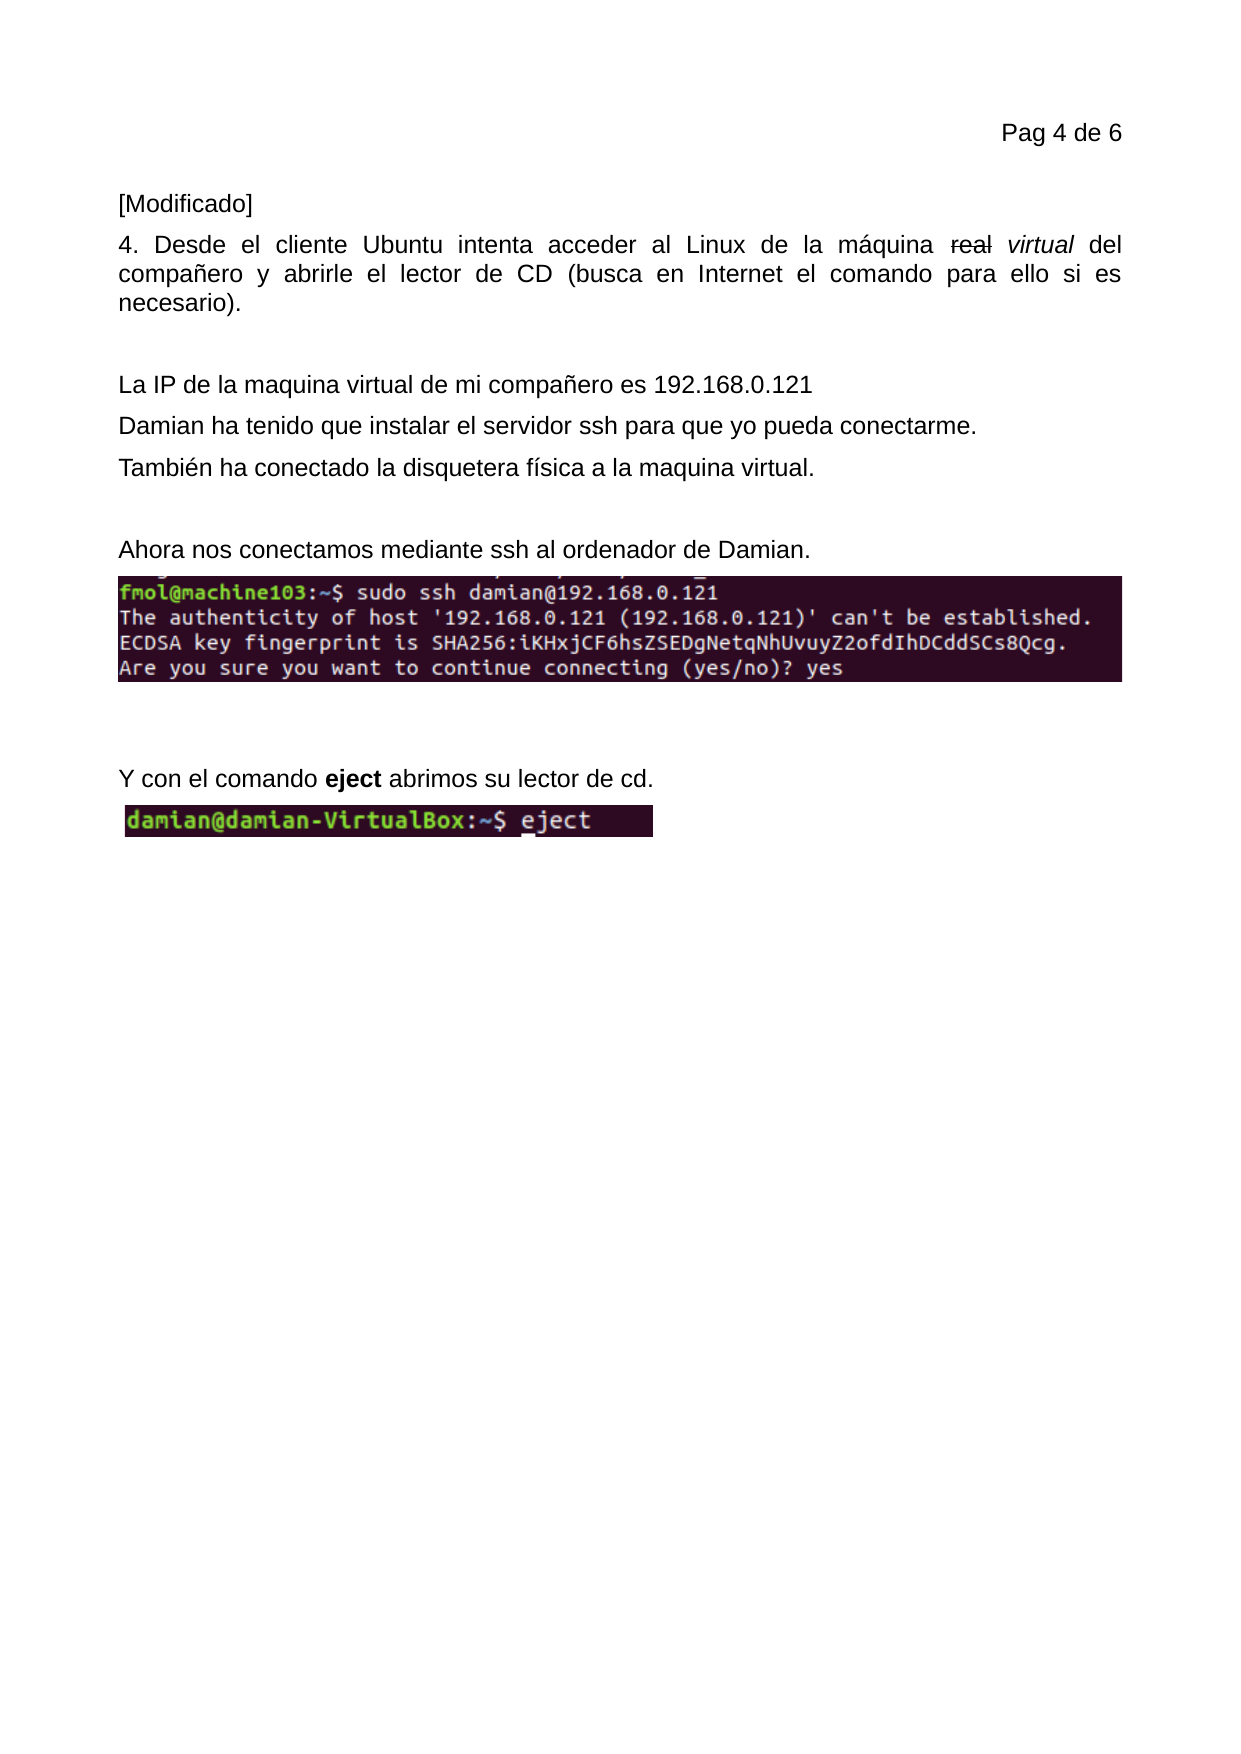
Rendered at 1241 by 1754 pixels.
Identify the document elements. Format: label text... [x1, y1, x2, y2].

picture [124, 805, 653, 837]
picture [118, 576, 1123, 682]
text Ahora nos conectamos mediante ssh al ordenador de Damian. [118, 535, 1122, 564]
text 4. Desde el cliente Ubuntu intenta acceder al Linux de la máquina real virtual del compañero y abrirle el lector de CD (busca en Internet el comando para ello si es necesario). [118, 230, 1122, 316]
text Damian ha tenido que instalar el servidor ssh para que yo pueda conectarme. [118, 411, 1122, 440]
text La IP de la maquina virtual de mi compañero es 192.168.0.121 [118, 370, 1122, 399]
text También ha conectado la disquetera física a la maquina virtual. [118, 453, 1122, 481]
text Y con el comando eject abrimos su lector de cd. [118, 764, 1122, 793]
text [Modificado] [118, 189, 1122, 218]
